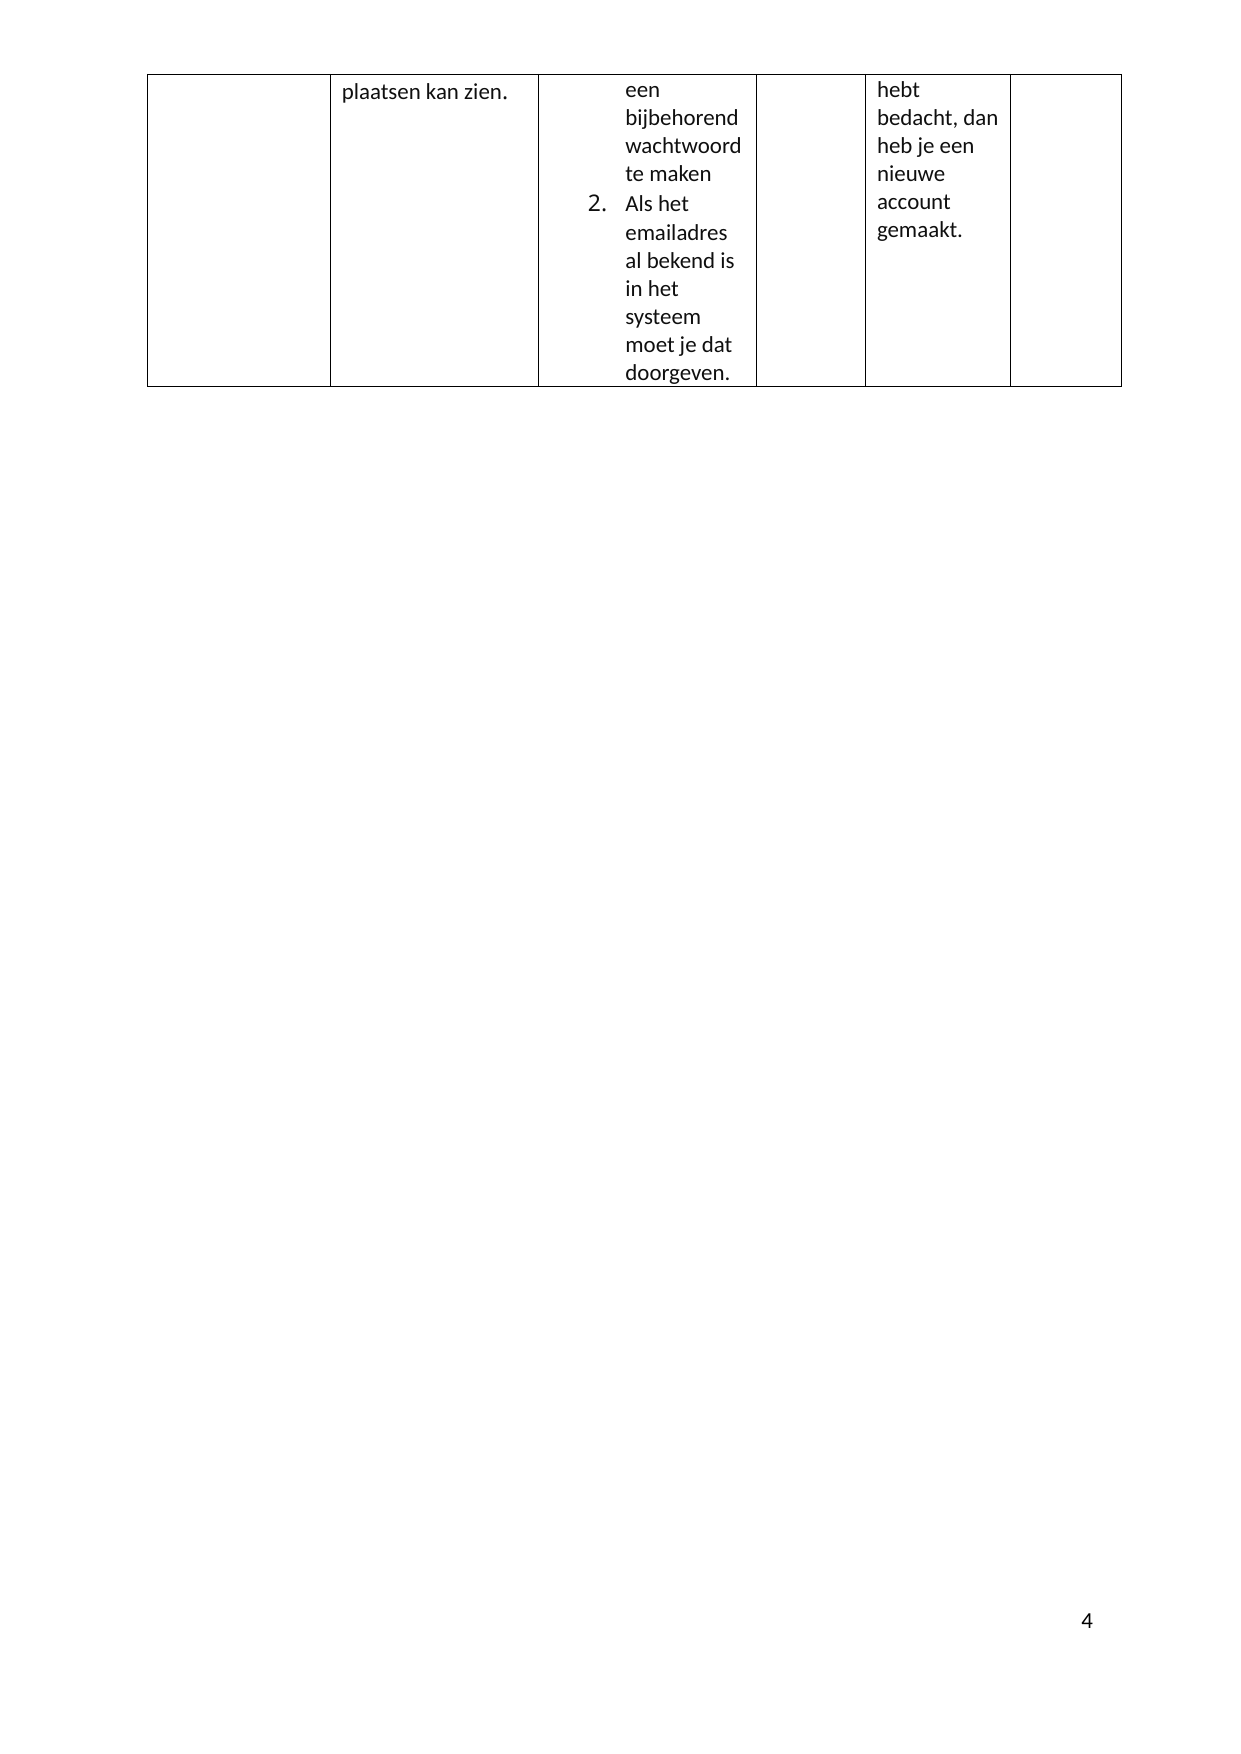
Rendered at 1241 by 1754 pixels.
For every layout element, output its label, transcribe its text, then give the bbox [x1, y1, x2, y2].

table_cell een bijbehorend wachtwoord te maken Als het emailadres al bekend is in het systeem moet je dat doorgeven. [539, 75, 756, 386]
table_cell hebt bedacht, dan heb je een nieuwe account gemaakt. [866, 75, 1010, 386]
table_cell [148, 75, 330, 386]
table_cell [757, 75, 865, 386]
table_cell plaatsen kan zien. [331, 75, 538, 386]
table_cell [1011, 75, 1121, 386]
